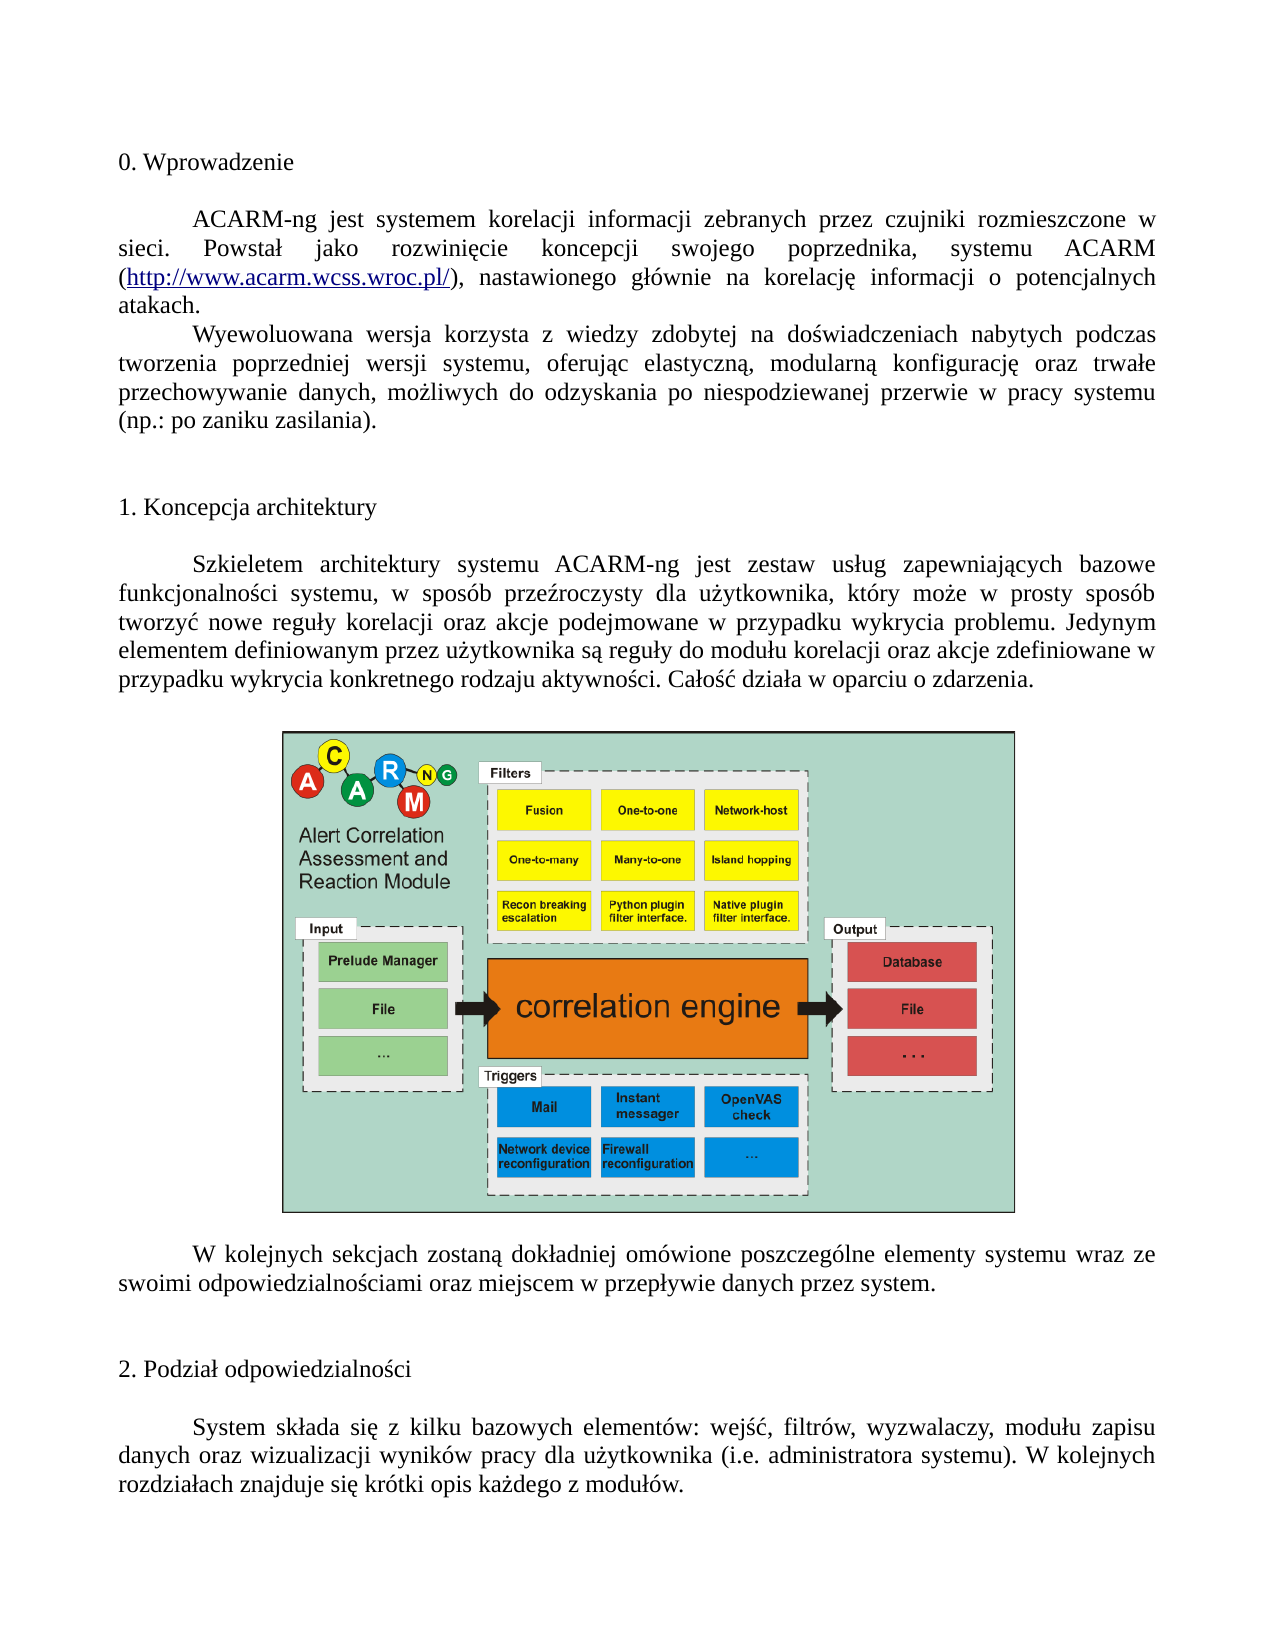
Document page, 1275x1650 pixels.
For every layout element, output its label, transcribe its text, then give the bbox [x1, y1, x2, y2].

picture [282, 731, 1016, 1213]
text 1. Koncepcja architektury [118, 492, 1157, 521]
text W kolejnych sekcjach zostaną dokładniej omówione poszczególne elementy systemu wraz ze swoimi odpowiedzialnościami oraz miejscem w przepływie danych przez system. [118, 1239, 1157, 1297]
text Szkieletem architektury systemu ACARM-ng jest zestaw usług zapewniających bazowe funkcjonalności systemu, w sposób przeźroczysty dla użytkownika, który może w prosty sposób tworzyć nowe reguły korelacji oraz akcje podejmowane w przypadku wykrycia problemu. Jedynym elementem definiowanym przez użytkownika są reguły do modułu korelacji oraz akcje zdefiniowane w przypadku wykrycia konkretnego rodzaju aktywności. Całość działa w oparciu o zdarzenia. [118, 549, 1157, 693]
text ACARM-ng jest systemem korelacji informacji zebranych przez czujniki rozmieszczone w sieci. Powstał jako rozwinięcie koncepcji swojego poprzednika, systemu ACARM (http://www.acarm.wcss.wroc.pl/), nastawionego głównie na korelację informacji o potencjalnych atakach. [118, 204, 1157, 319]
text 0. Wprowadzenie [118, 147, 1157, 176]
text 2. Podział odpowiedzialności [118, 1354, 1157, 1383]
text Wyewoluowana wersja korzysta z wiedzy zdobytej na doświadczeniach nabytych podczas tworzenia poprzedniej wersji systemu, oferując elastyczną, modularną konfigurację oraz trwałe przechowywanie danych, możliwych do odzyskania po niespodziewanej przerwie w pracy systemu (np.: po zaniku zasilania). [118, 319, 1157, 434]
text System składa się z kilku bazowych elementów: wejść, filtrów, wyzwalaczy, modułu zapisu danych oraz wizualizacji wyników pracy dla użytkownika (i.e. administratora systemu). W kolejnych rozdziałach znajduje się krótki opis każdego z modułów. [118, 1412, 1157, 1498]
